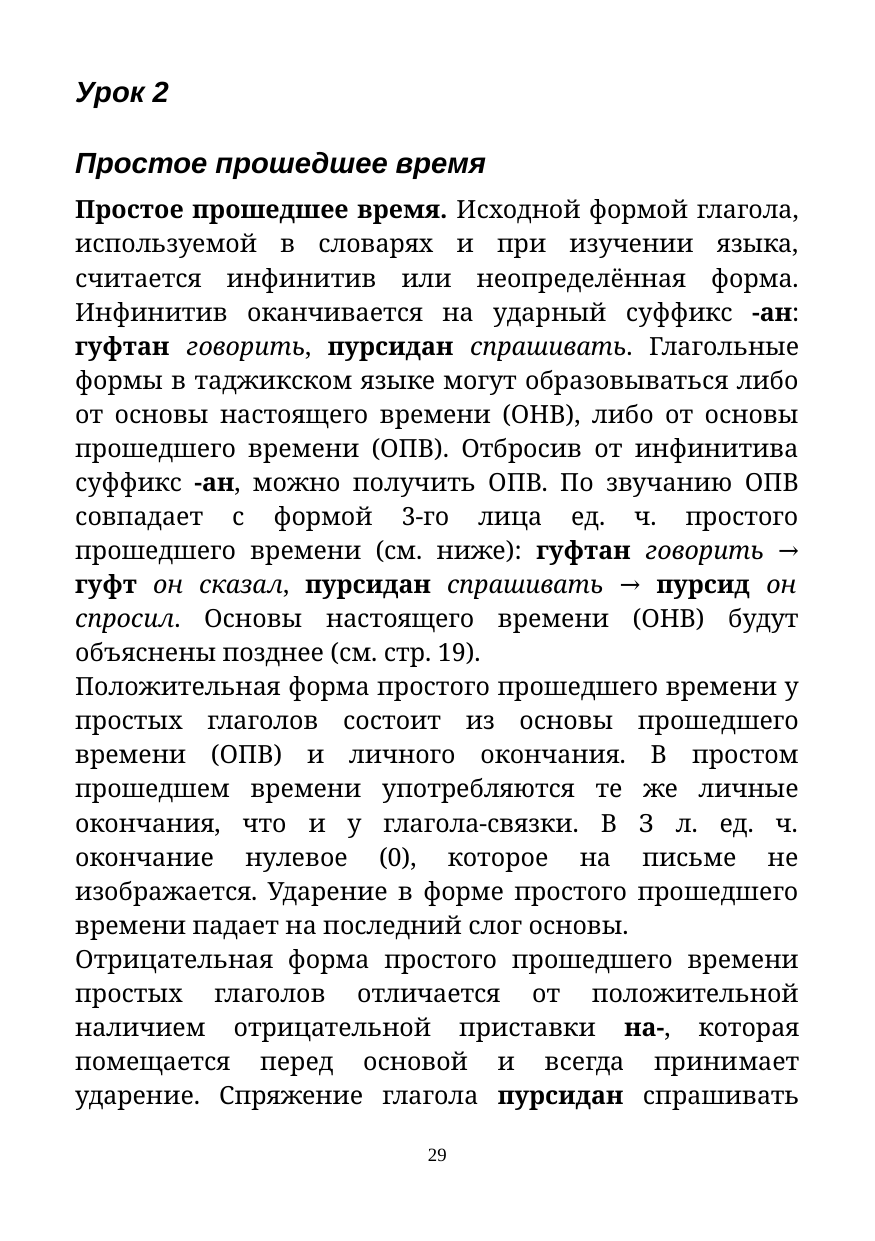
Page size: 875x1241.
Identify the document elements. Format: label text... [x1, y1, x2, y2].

subtitle Простое прошедшее время [75, 146, 799, 179]
text Простое прошедшее время. Исходной формой глагола, используе­мой в словарях и при изучении языка, считается инфини­тив или неопределённая форма. Инфинитив оканчивается на удар­ный суффикс -ан: гуфтан говорить, пурсидан спрашивать. Гла­гольные формы в таджикском языке могут образовываться либо от основы настоящего времени (ОНВ), либо от основы прошедшего времени (ОПВ). Отбросив от инфинитива суффикс -ан, можно по­лучить ОПВ. По звучанию ОПВ совпадает с формой 3-го лица ед. ч. простого прошедшего времени (см. ниже): гуфтан говорить → гуфт он сказал, пурсидан спрашивать → пурсид он спросил. Осно­вы настоящего времени (ОНВ) будут объяснены позднее (см. стр. 19). [75, 192, 799, 669]
subtitle Урок 2 [75, 75, 799, 108]
text Положительная форма простого прошедшего времени у простых глаголов состоит из основы прошедшего времени (ОПВ) и личного окончания. В простом прошедшем времени употребляются те же личные окончания, что и у глагола-связки. В З л. ед. ч. окончание нулевое (0), которое на письме не изображается. Ударение в форме простого прошедшего времени падает на последний слог основы. [75, 669, 799, 941]
text Отрицательная форма простого прошедшего времени простых гла­голов отличается от положительной наличием отрицательной приставки на-, которая помещается перед основой и всегда прини­мает ударение. Спряжение глагола пурсидан спрашивать [75, 941, 799, 1112]
